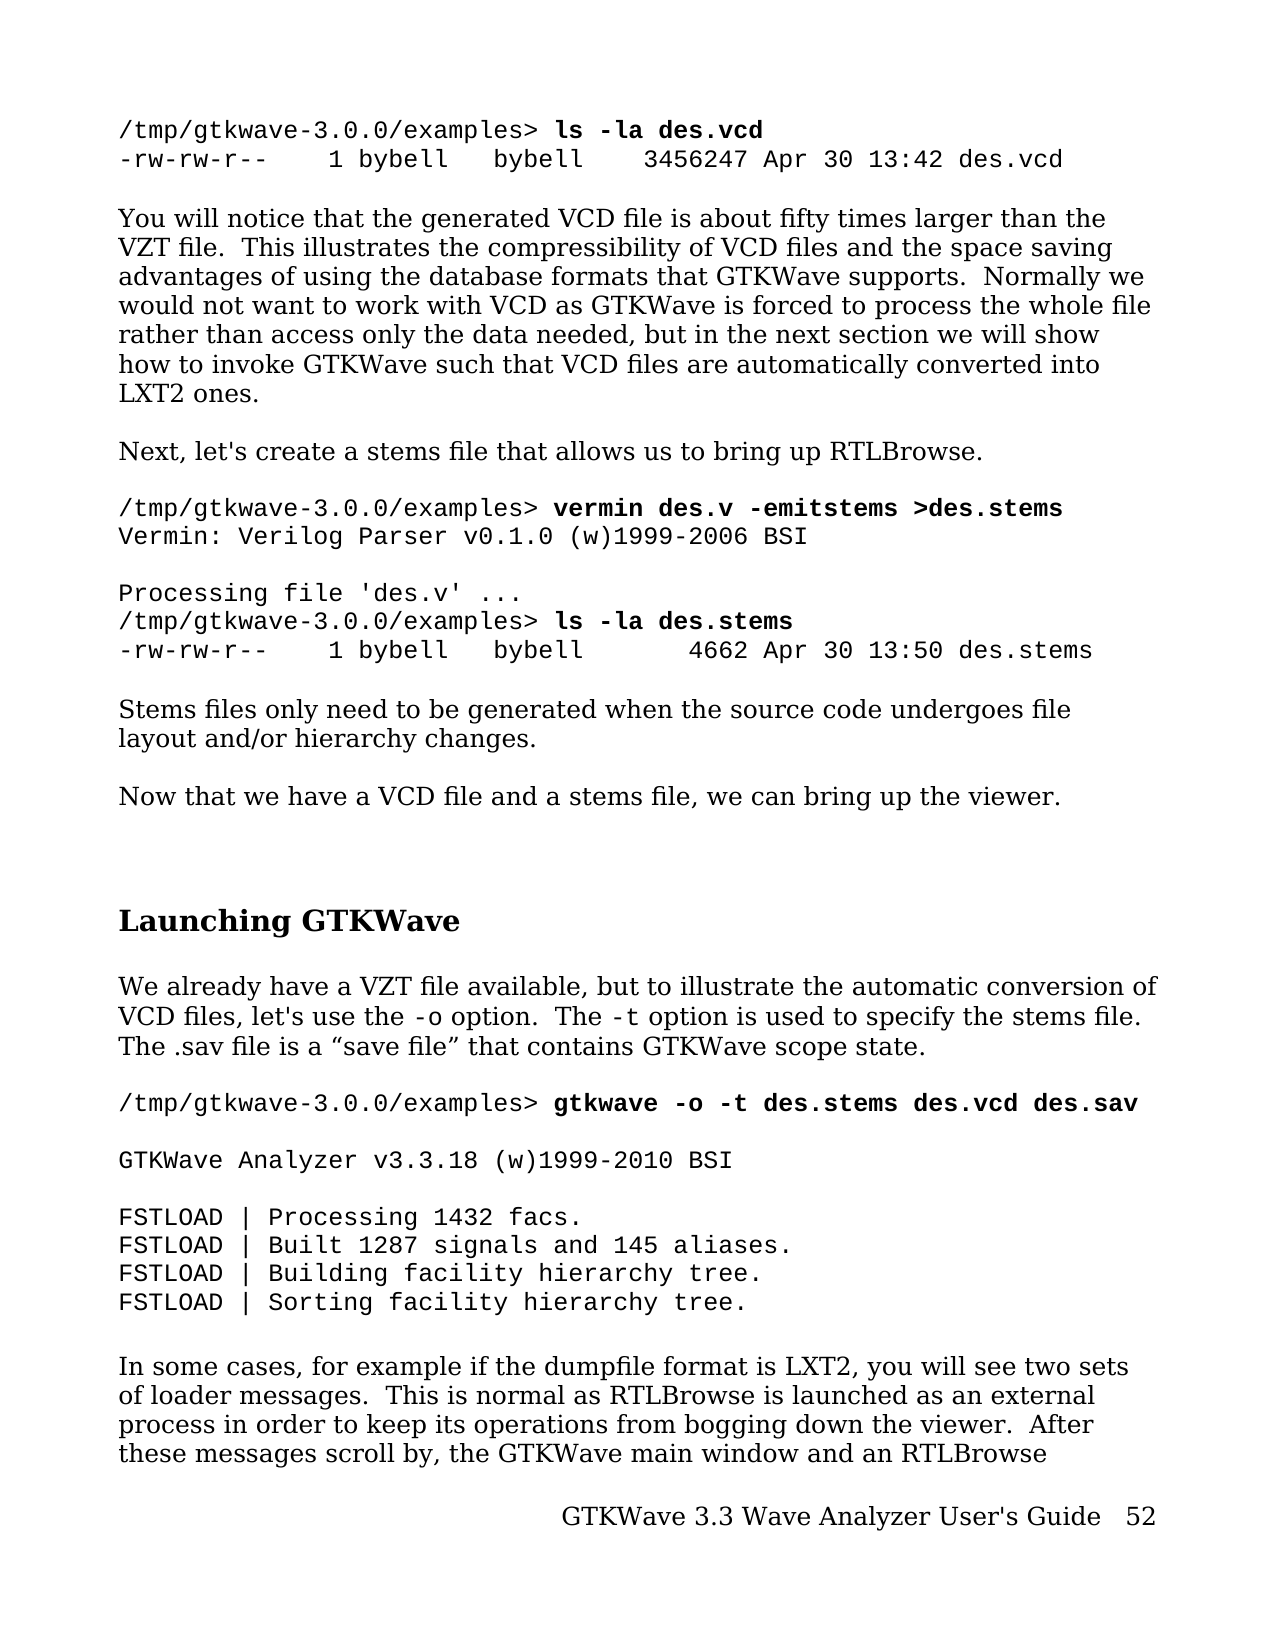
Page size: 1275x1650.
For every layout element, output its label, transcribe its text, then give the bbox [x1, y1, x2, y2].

text You will notice that the generated VCD file is about fifty times larger than the VZT file. This illustrates the compressibility of VCD files and the space saving advantages of using the database formats that GTKWave supports. Normally we would not want to work with VCD as GTKWave is forced to process the whole file rather than access only the data needed, but in the next section we will show how to invoke GTKWave such that VCD files are automatically converted into LXT2 ones. [118, 204, 1157, 408]
text FSTLOAD | Sorting facility hierarchy tree. [118, 1289, 1157, 1317]
text -rw-rw-r-- 1 bybell bybell 4662 Apr 30 13:50 des.stems [118, 637, 1157, 666]
text FSTLOAD | Processing 1432 facs. [118, 1204, 1157, 1232]
text FSTLOAD | Built 1287 signals and 145 aliases. [118, 1232, 1157, 1261]
text We already have a VZT file available, but to illustrate the automatic conversion of VCD files, let's use the -o option. The -t option is used to specify the stems file. The .sav file is a “save file” that contains GTKWave scope state. [118, 972, 1157, 1062]
text FSTLOAD | Building facility hierarchy tree. [118, 1261, 1157, 1289]
text /tmp/gtkwave-3.0.0/examples> ls -la des.stems [118, 609, 1157, 637]
text In some cases, for example if the dumpfile format is LXT2, you will see two sets of loader messages. This is normal as RTLBrowse is launched as an external process in order to keep its operations from bogging down the viewer. After these messages scroll by, the GTKWave main window and an RTLBrowse [118, 1352, 1157, 1468]
text Stems files only need to be generated when the source code undergoes file layout and/or hierarchy changes. [118, 695, 1157, 753]
text Vermin: Verilog Parser v0.1.0 (w)1999-2006 BSI [118, 524, 1157, 552]
text -rw-rw-r-- 1 bybell bybell 3456247 Apr 30 13:42 des.vcd [118, 146, 1157, 175]
subtitle Launching GTKWave [118, 904, 1157, 938]
text Next, let's create a stems file that allows us to bring up RTLBrowse. [118, 437, 1157, 466]
text /tmp/gtkwave-3.0.0/examples> vermin des.v -emitstems >des.stems [118, 496, 1157, 524]
text GTKWave Analyzer v3.3.18 (w)1999-2010 BSI [118, 1147, 1157, 1176]
text Now that we have a VCD file and a stems file, we can bring up the viewer. [118, 753, 1157, 811]
text Processing file 'des.v' ... [118, 581, 1157, 609]
text /tmp/gtkwave-3.0.0/examples> gtkwave -o -t des.stems des.vcd des.sav [118, 1091, 1157, 1119]
text /tmp/gtkwave-3.0.0/examples> ls -la des.vcd [118, 118, 1157, 146]
